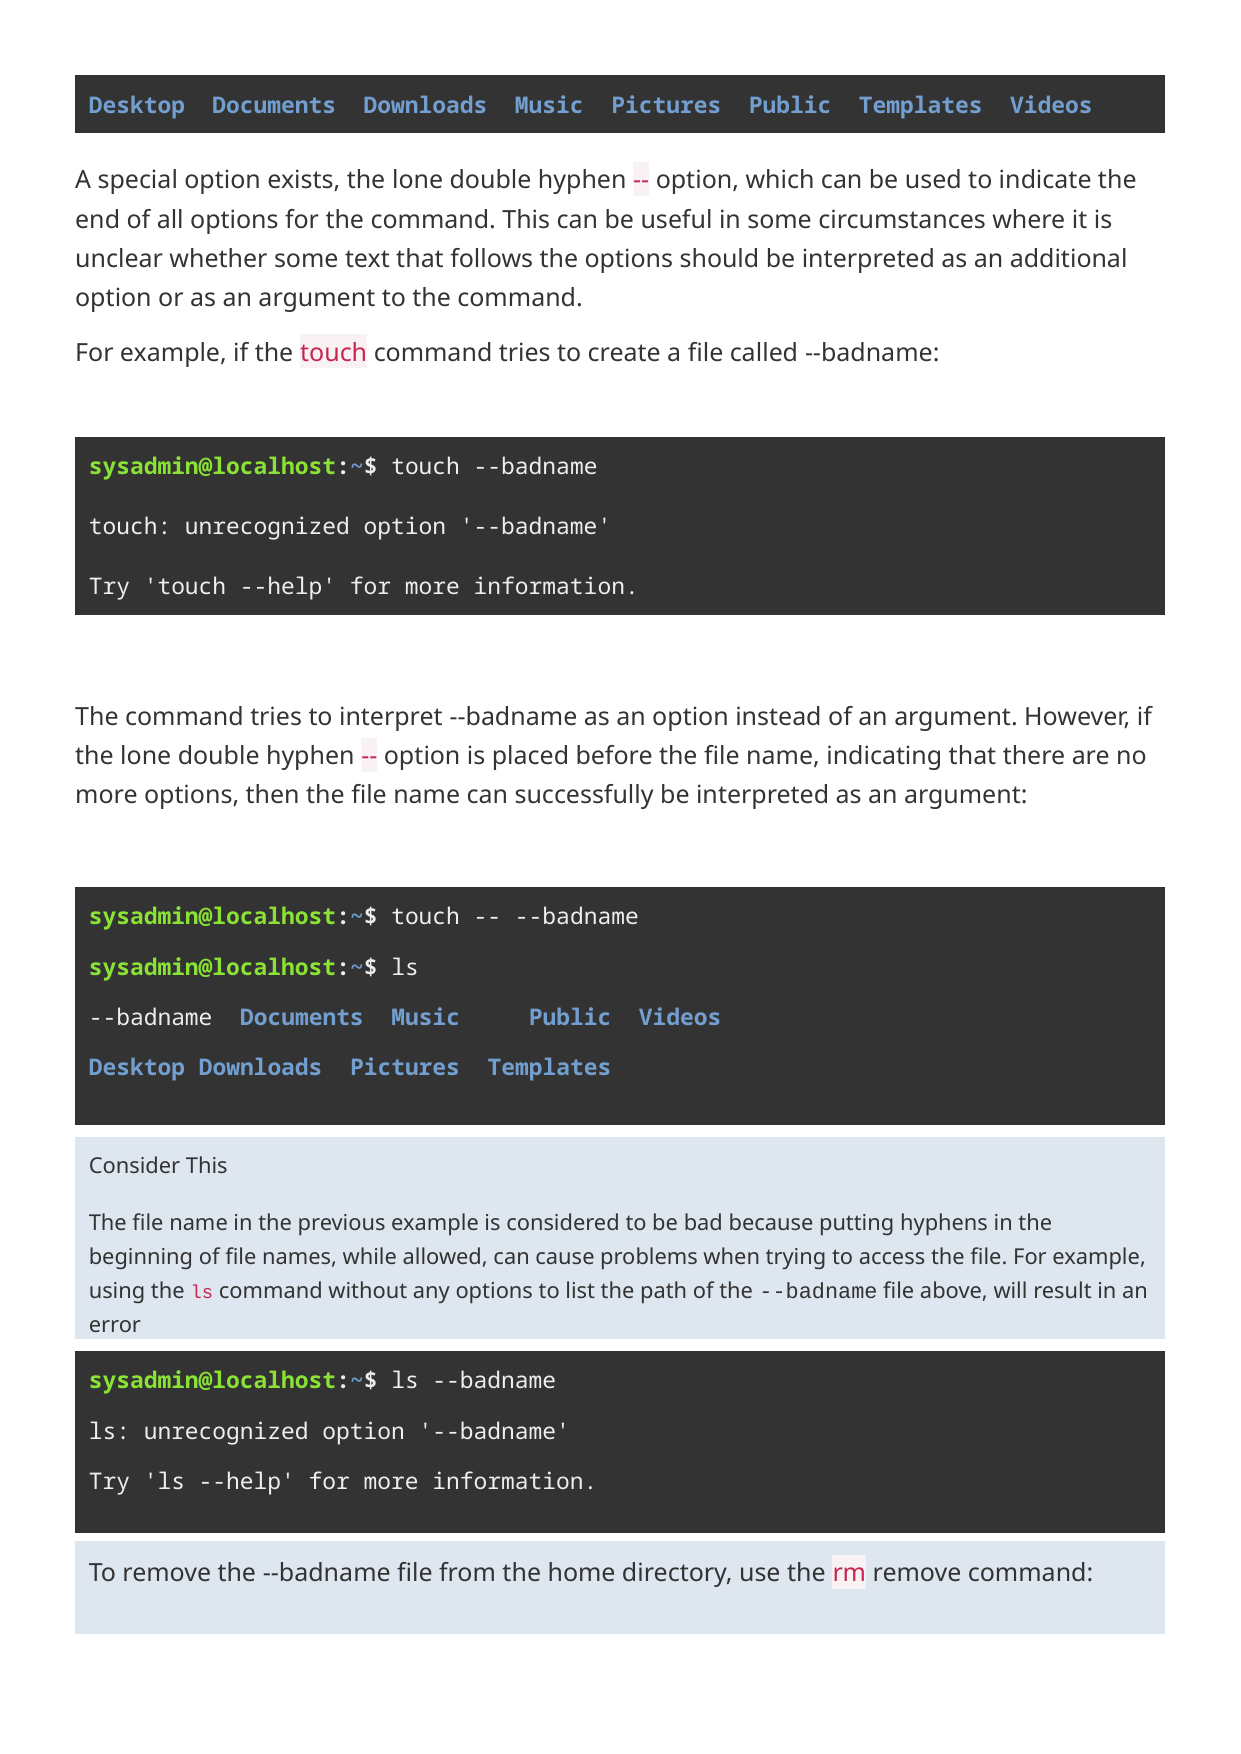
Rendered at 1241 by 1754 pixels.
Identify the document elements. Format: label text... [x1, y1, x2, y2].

text Desktop Documents Downloads Music Pictures Public Templates Videos [75, 75, 1165, 133]
text To remove the --badname file from the home directory, use the rm remove command: [75, 1541, 1165, 1589]
text Try 'ls --help' for more information. [75, 1452, 1165, 1497]
text ‌⁠​​⁠ [75, 389, 1165, 418]
text sysadmin@localhost:~$ touch --badname [75, 437, 1165, 482]
text For example, if the touch command tries to create a file called --badname: [75, 334, 1165, 368]
text Desktop Downloads Pictures Templates [75, 1038, 1165, 1083]
text sysadmin@localhost:~$ ls [75, 937, 1165, 982]
text ls: unrecognized option '--badname' [75, 1401, 1165, 1446]
text touch: unrecognized option '--badname' [75, 497, 1165, 542]
text sysadmin@localhost:~$ touch -- --badname [75, 887, 1165, 931]
text Try 'touch --help' for more information. [75, 557, 1165, 615]
text The command tries to interpret --badname as an option instead of an argument. However, if the lone double hyphen -- option is placed before the file name, indicating that there are no more options, then the file name can successfully be interpreted as an argument: [75, 699, 1165, 811]
text sysadmin@localhost:~$ ls --badname [75, 1351, 1165, 1396]
text --badname Documents Music Public Videos [75, 987, 1165, 1032]
text A special option exists, the lone double hyphen -- option, which can be used to indicate the end of all options for the command. This can be useful in some circumstances where it is unclear whether some text that follows the options should be interpreted as an additional option or as an argument to the command. [75, 162, 1165, 314]
text The file name in the previous example is considered to be bad because putting hyphens in the beginning of file names, while allowed, can cause problems when trying to access the file. For example, using the ls command without any options to list the path of the --badname file above, will result in an error [75, 1193, 1165, 1339]
text Consider This [75, 1137, 1165, 1180]
